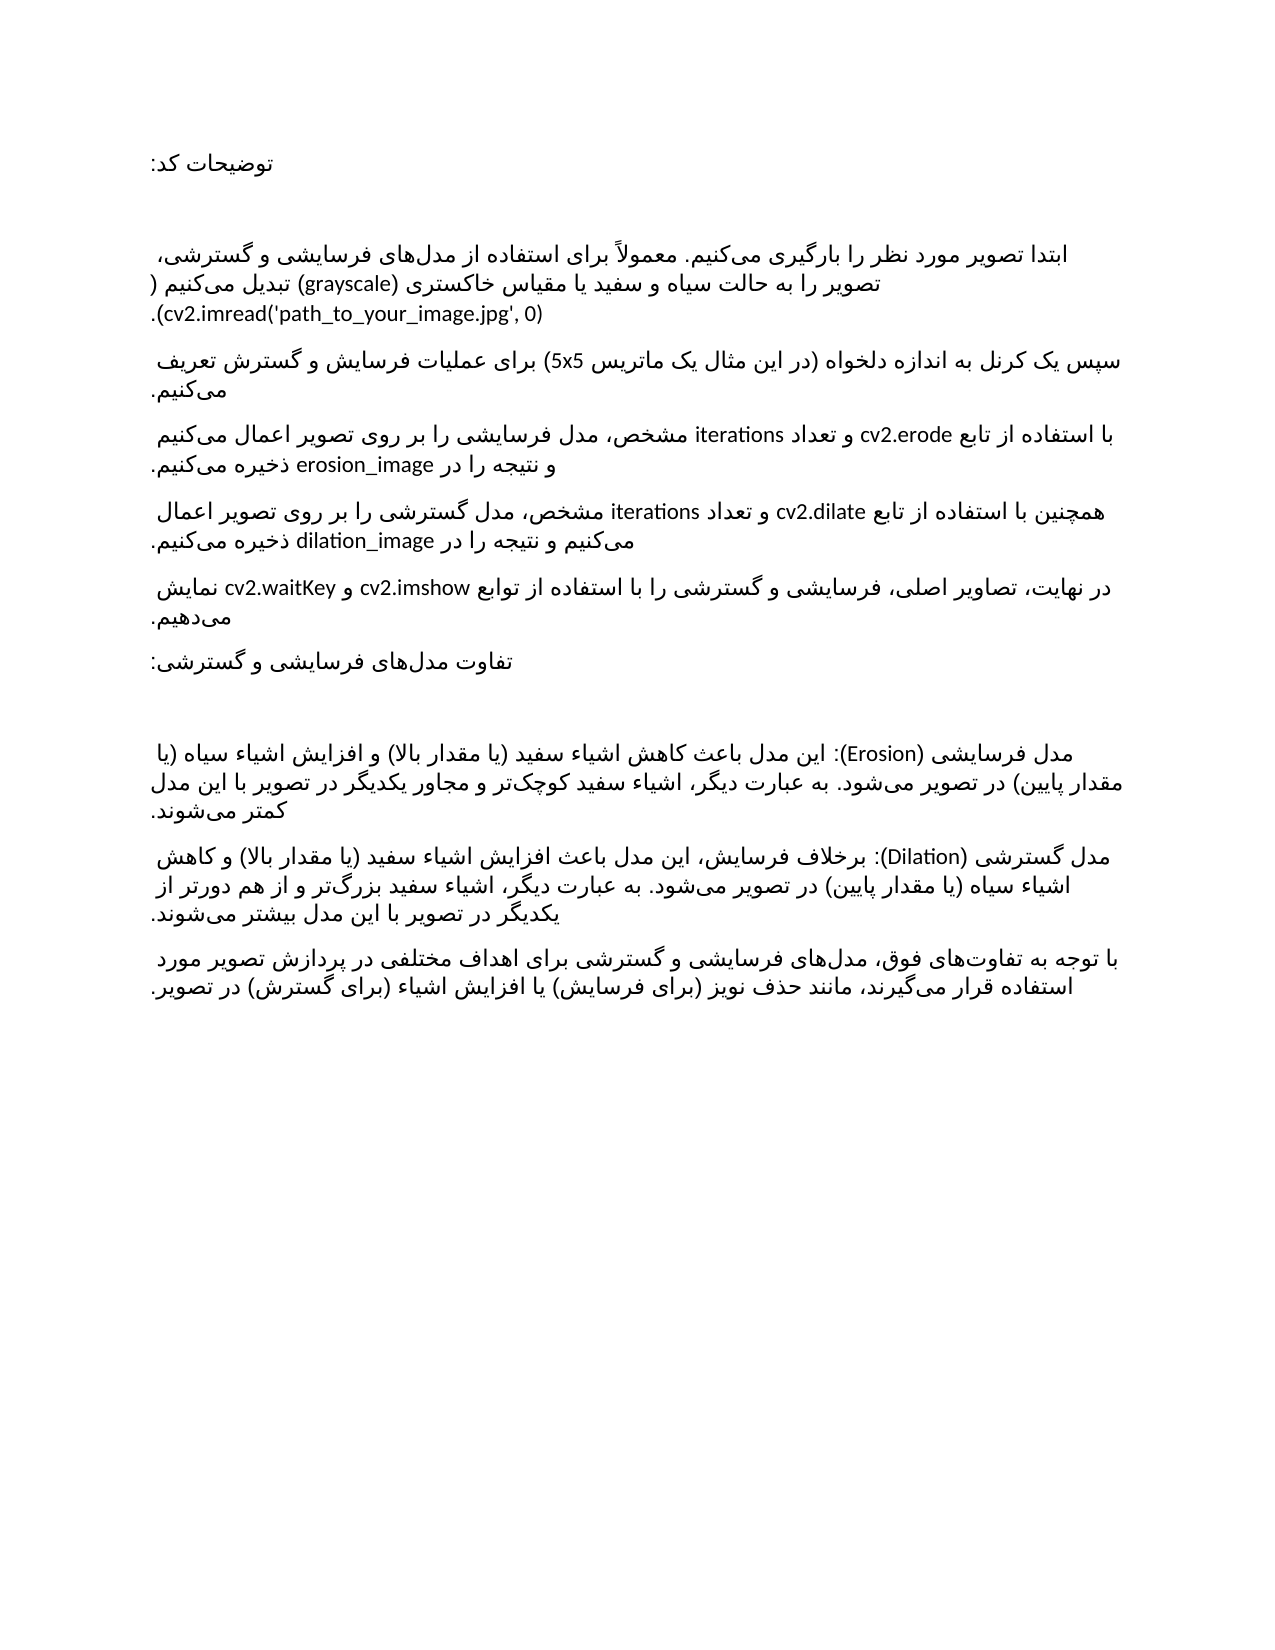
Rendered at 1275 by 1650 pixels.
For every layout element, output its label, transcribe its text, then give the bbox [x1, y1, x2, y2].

text در نهایت، تصاویر اصلی، فرسایشی و گسترشی را با استفاده از توابع cv2.imshow و cv2.waitKey نمایش می‌دهیم. [150, 573, 1125, 629]
text توضیحات کد: [150, 150, 1125, 176]
text مدل گسترشی (Dilation): برخلاف فرسایش، این مدل باعث افزایش اشیاء سفید (یا مقدار بالا) و کاهش اشیاء سیاه (یا مقدار پایین) در تصویر می‌شود. به عبارت دیگر، اشیاء سفید بزرگ‌تر و از هم دورتر از یکدیگر در تصویر با این مدل بیشتر می‌شوند. [150, 842, 1125, 926]
text با توجه به تفاوت‌های فوق، مدل‌های فرسایشی و گسترشی برای اهداف مختلفی در پردازش تصویر مورد استفاده قرار می‌گیرند، مانند حذف نویز (برای فرسایش) یا افزایش اشیاء (برای گسترش) در تصویر. [150, 944, 1125, 999]
text تفاوت مدل‌های فرسایشی و گسترشی: [150, 648, 1125, 674]
text ابتدا تصویر مورد نظر را بارگیری می‌کنیم. معمولاً برای استفاده از مدل‌های فرسایشی و گسترشی، تصویر را به حالت سیاه و سفید یا مقیاس خاکستری (grayscale) تبدیل می‌کنیم (cv2.imread('path_to_your_image.jpg', 0)). [150, 241, 1125, 327]
text همچنین با استفاده از تابع cv2.dilate و تعداد iterations مشخص، مدل گسترشی را بر روی تصویر اعمال می‌کنیم و نتیجه را در dilation_image ذخیره می‌کنیم. [150, 497, 1125, 555]
text مدل فرسایشی (Erosion): این مدل باعث کاهش اشیاء سفید (یا مقدار بالا) و افزایش اشیاء سیاه (یا مقدار پایین) در تصویر می‌شود. به عبارت دیگر، اشیاء سفید کوچک‌تر و مجاور یکدیگر در تصویر با این مدل کمتر می‌شوند. [150, 739, 1125, 823]
text با استفاده از تابع cv2.erode و تعداد iterations مشخص، مدل فرسایشی را بر روی تصویر اعمال می‌کنیم و نتیجه را در erosion_image ذخیره می‌کنیم. [150, 421, 1125, 478]
text سپس یک کرنل به اندازه دلخواه (در این مثال یک ماتریس 5x5) برای عملیات فرسایش و گسترش تعریف می‌کنیم. [150, 346, 1125, 402]
